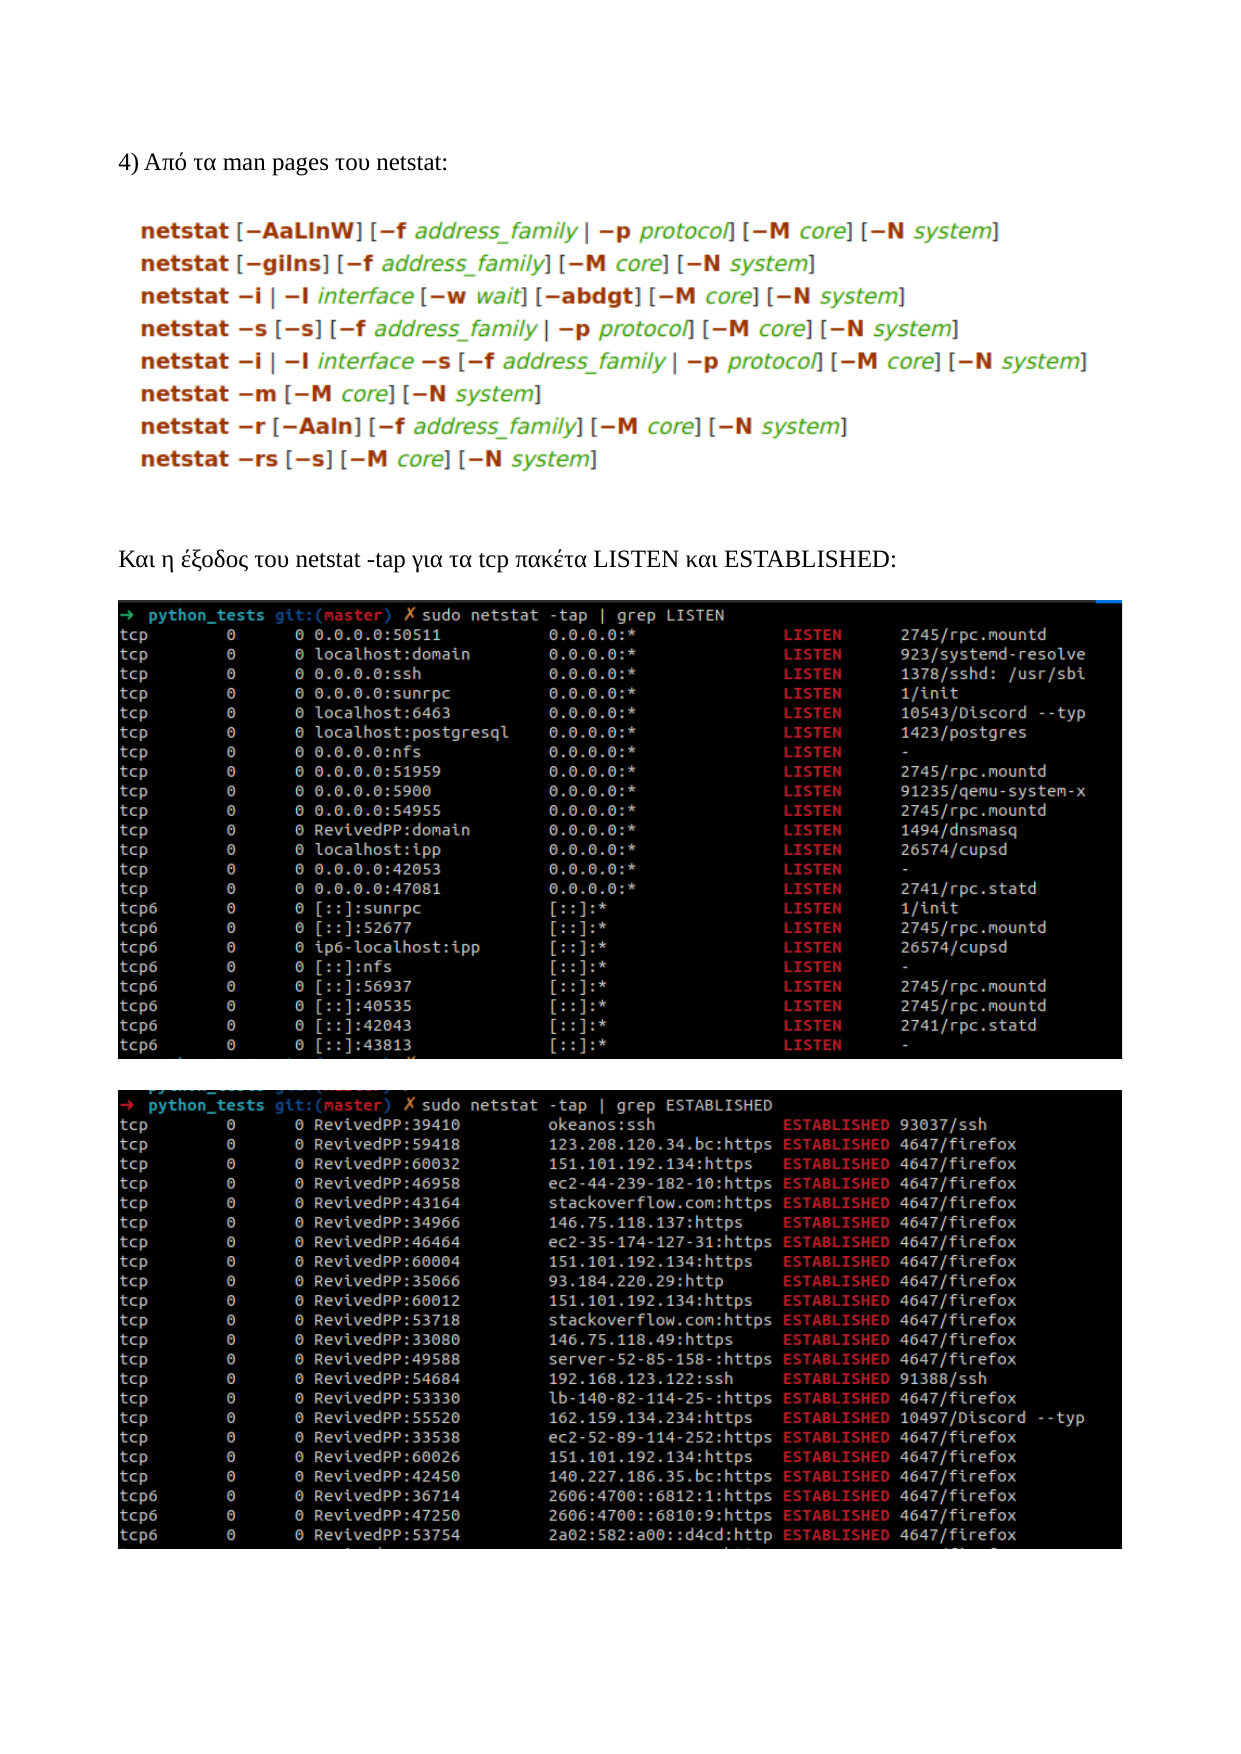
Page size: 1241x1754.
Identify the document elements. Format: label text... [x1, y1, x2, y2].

text 4) Από τα man pages του netstat: [118, 147, 1122, 176]
text Και η έξοδος του netstat -tap για τα tcp πακέτα LISTEN και ESTABLISHED: [118, 544, 1122, 573]
picture [118, 202, 1123, 487]
picture [118, 1090, 1122, 1549]
picture [118, 600, 1123, 1059]
